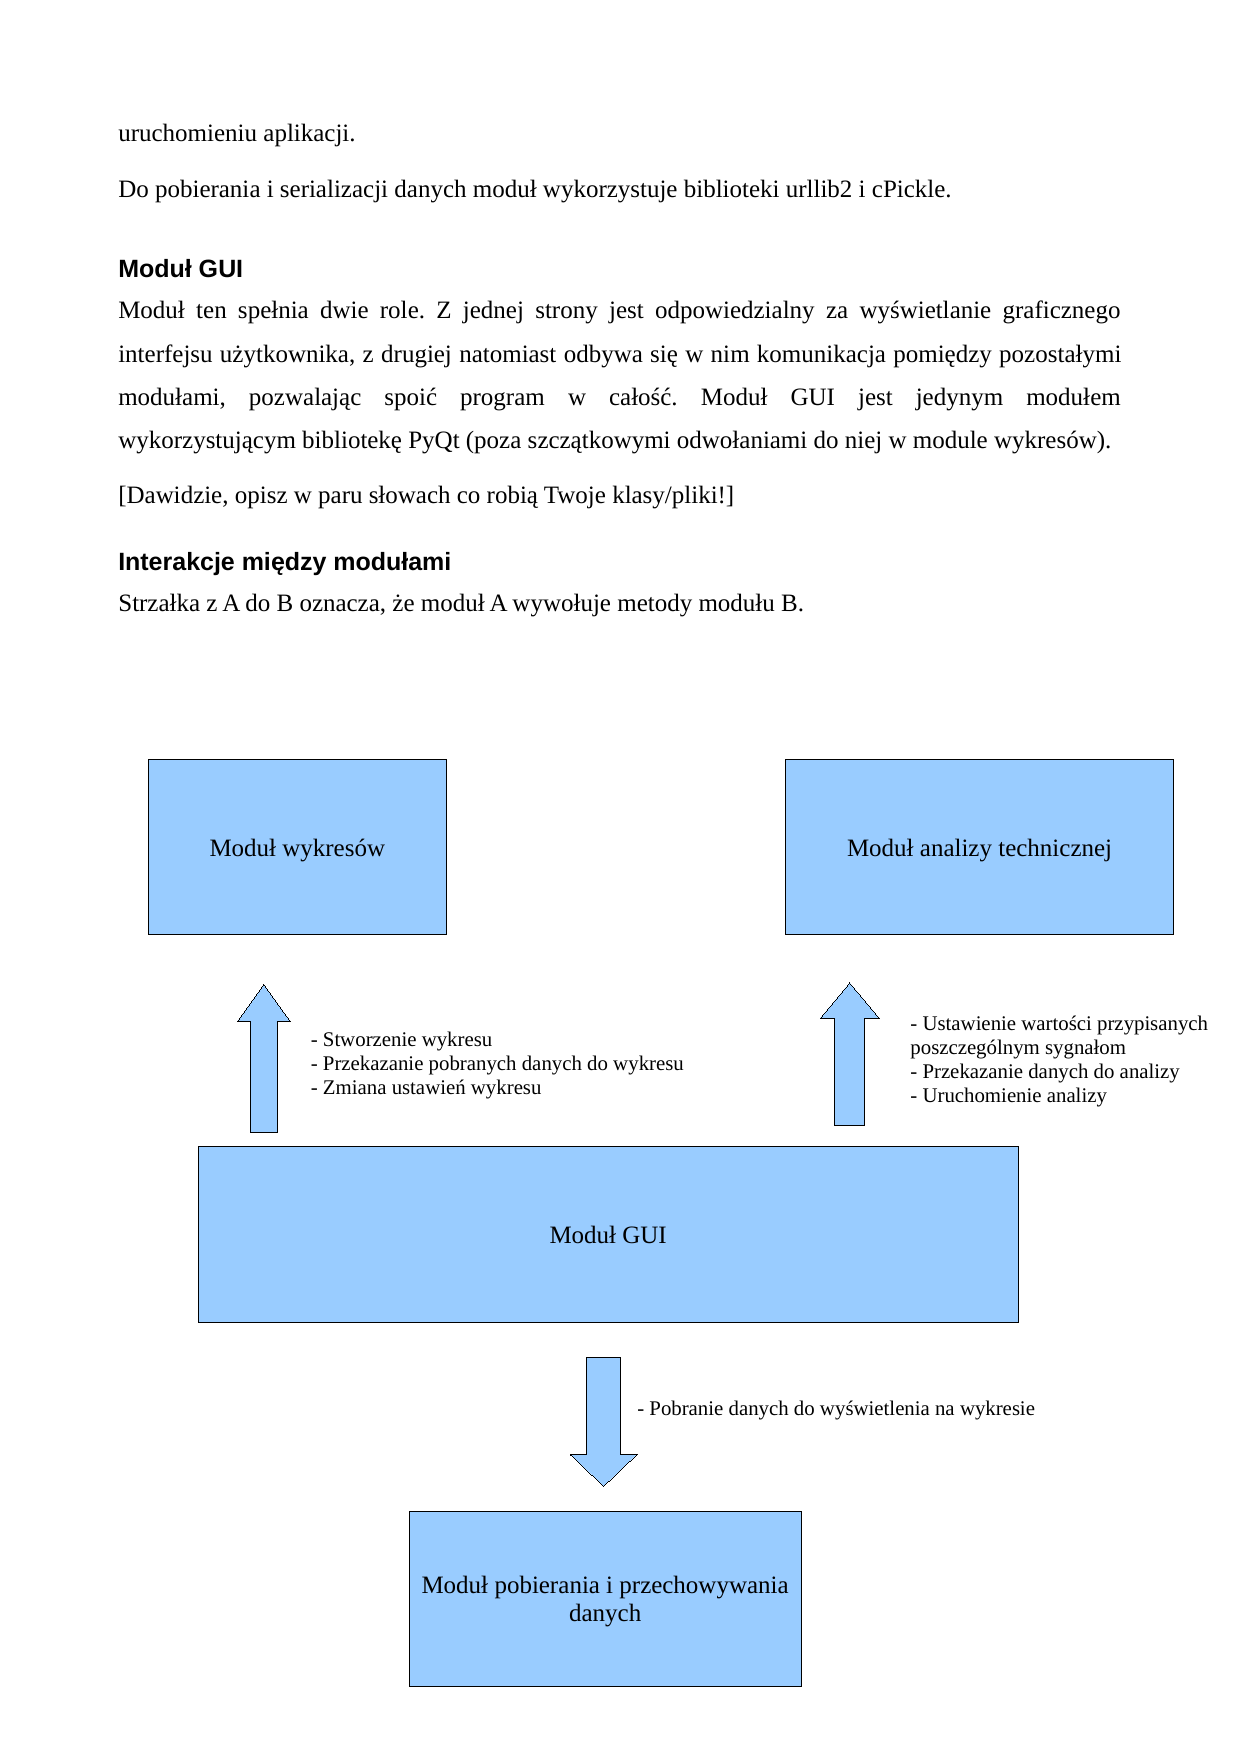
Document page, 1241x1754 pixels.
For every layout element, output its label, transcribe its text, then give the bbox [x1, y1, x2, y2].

text Moduł ten spełnia dwie role. Z jednej strony jest odpowiedzialny za wyświetlanie graficznego interfejsu użytkownika, z drugiej natomiast odbywa się w nim komunikacja pomiędzy pozostałymi modułami, pozwalając spoić program w całość. Moduł GUI jest jedynym modułem wykorzystującym bibliotekę PyQt (poza szczątkowymi odwołaniami do niej w module wykresów). [118, 296, 1122, 454]
text [Dawidzie, opisz w paru słowach co robią Twoje klasy/pliki!] [118, 481, 1122, 509]
text Strzałka z A do B oznacza, że moduł A wywołuje metody modułu B. [118, 588, 1122, 617]
subtitle Interakcje między modułami [118, 547, 1122, 576]
text Do pobierania i serializacji danych moduł wykorzystuje biblioteki urllib2 i cPickle. [118, 174, 1122, 202]
text uruchomieniu aplikacji. [118, 118, 1122, 147]
subtitle Moduł GUI [118, 254, 1122, 283]
